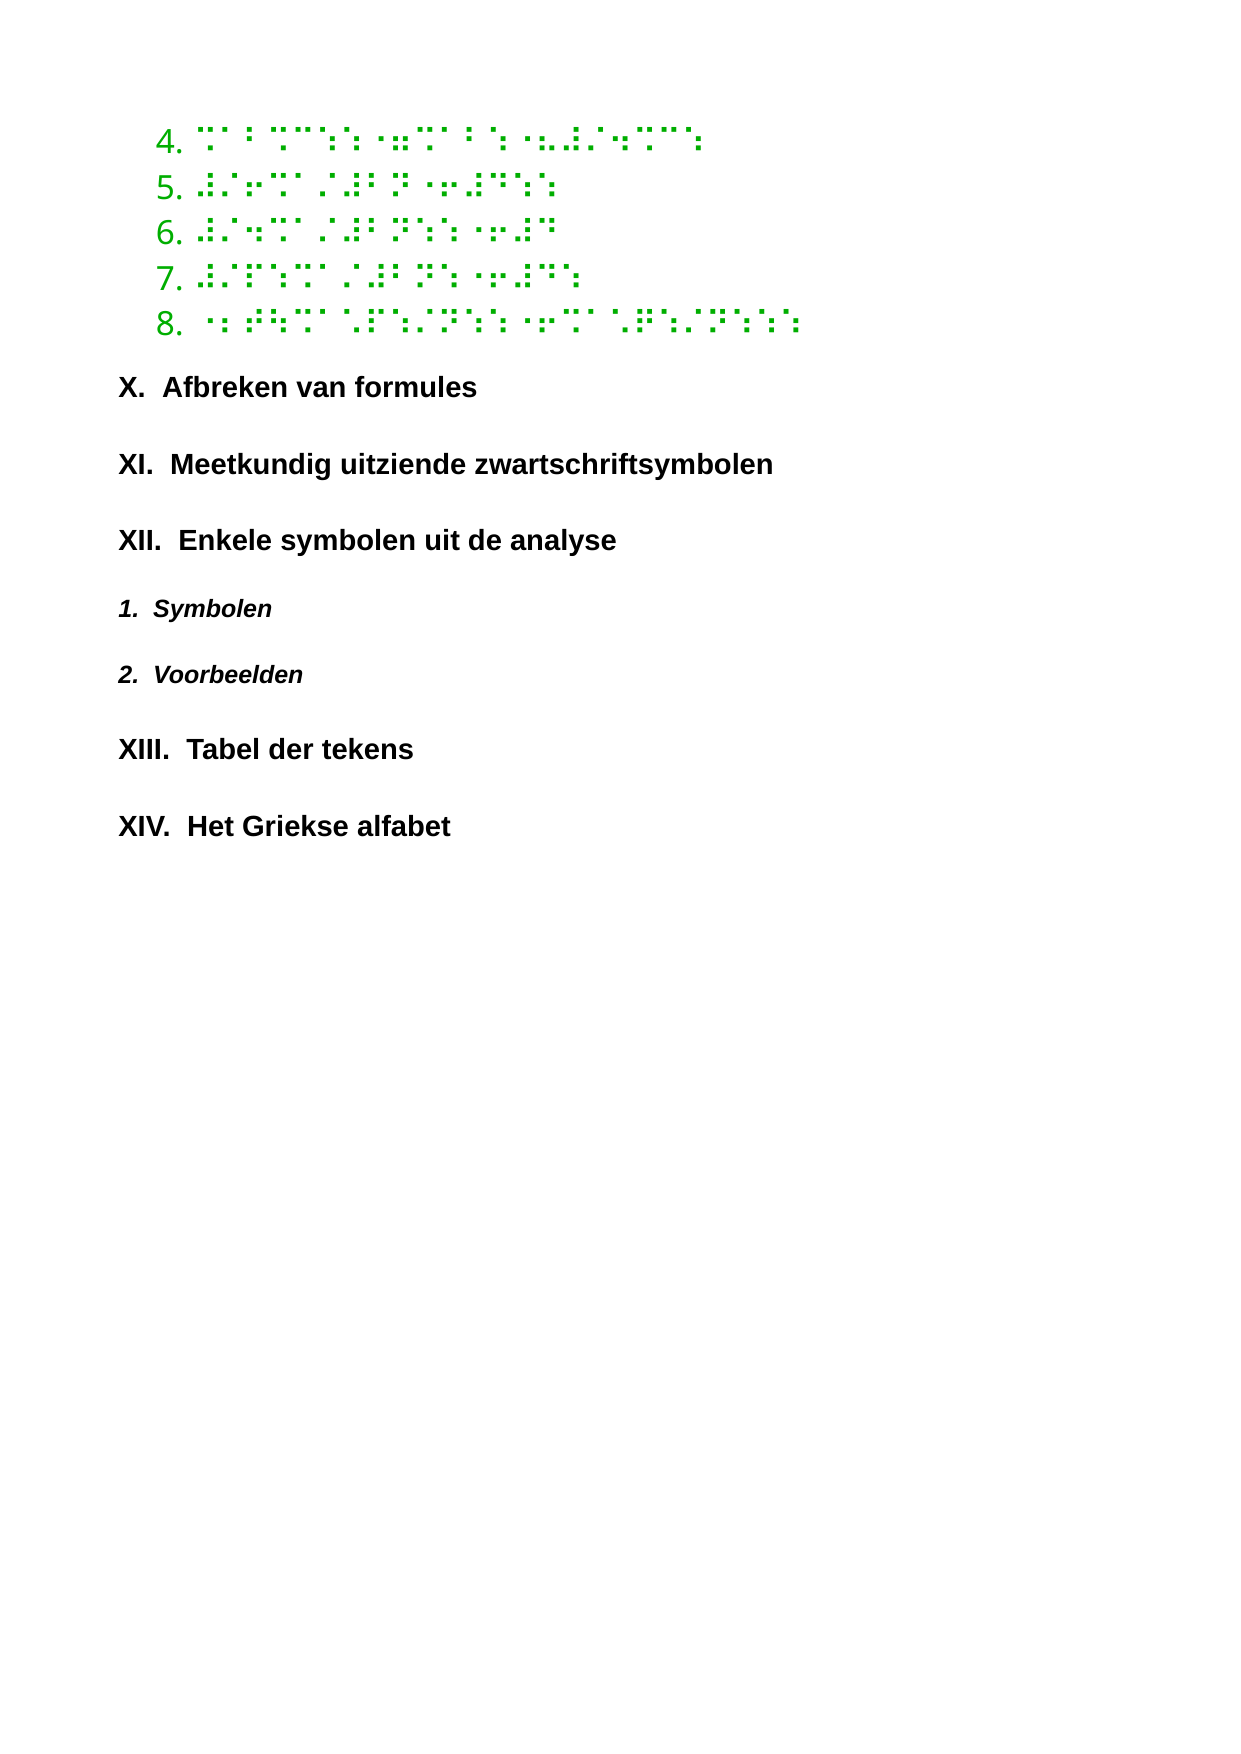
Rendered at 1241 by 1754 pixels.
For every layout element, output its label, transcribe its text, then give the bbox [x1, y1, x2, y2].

subtitle Tabel der tekens [118, 732, 1122, 765]
list ⠩⠁⠃⠩⠉⠱⠱⠐⠶⠩⠁⠃⠱⠐⠦⠼⠌⠲⠩⠉⠱ [156, 118, 1122, 163]
list ⠼⠌⠲⠩⠁⠌⠼⠃⠝⠱⠱⠐⠖⠼⠙ [156, 209, 1122, 254]
subtitle Voorbeelden [118, 660, 1122, 689]
list ⠼⠌⠖⠩⠁⠌⠼⠃⠝⠐⠖⠼⠙⠱⠱ [156, 163, 1122, 209]
subtitle Het Griekse alfabet [118, 808, 1122, 842]
list ⠐⠆⠞⠳⠩⠁⠡⠏⠱⠌⠝⠱⠱⠐⠖⠩⠁⠡⠟⠱⠌⠝⠱⠱⠱ [156, 300, 1122, 345]
list ⠼⠌⠏⠱⠩⠁⠌⠼⠃⠝⠱⠐⠖⠼⠙⠱ [156, 254, 1122, 300]
subtitle Symbolen [118, 594, 1122, 623]
subtitle Afbreken van formules [118, 370, 1122, 403]
subtitle Enkele symbolen uit de analyse [118, 523, 1122, 557]
subtitle Meetkundig uitziende zwartschriftsymbolen [118, 447, 1122, 480]
